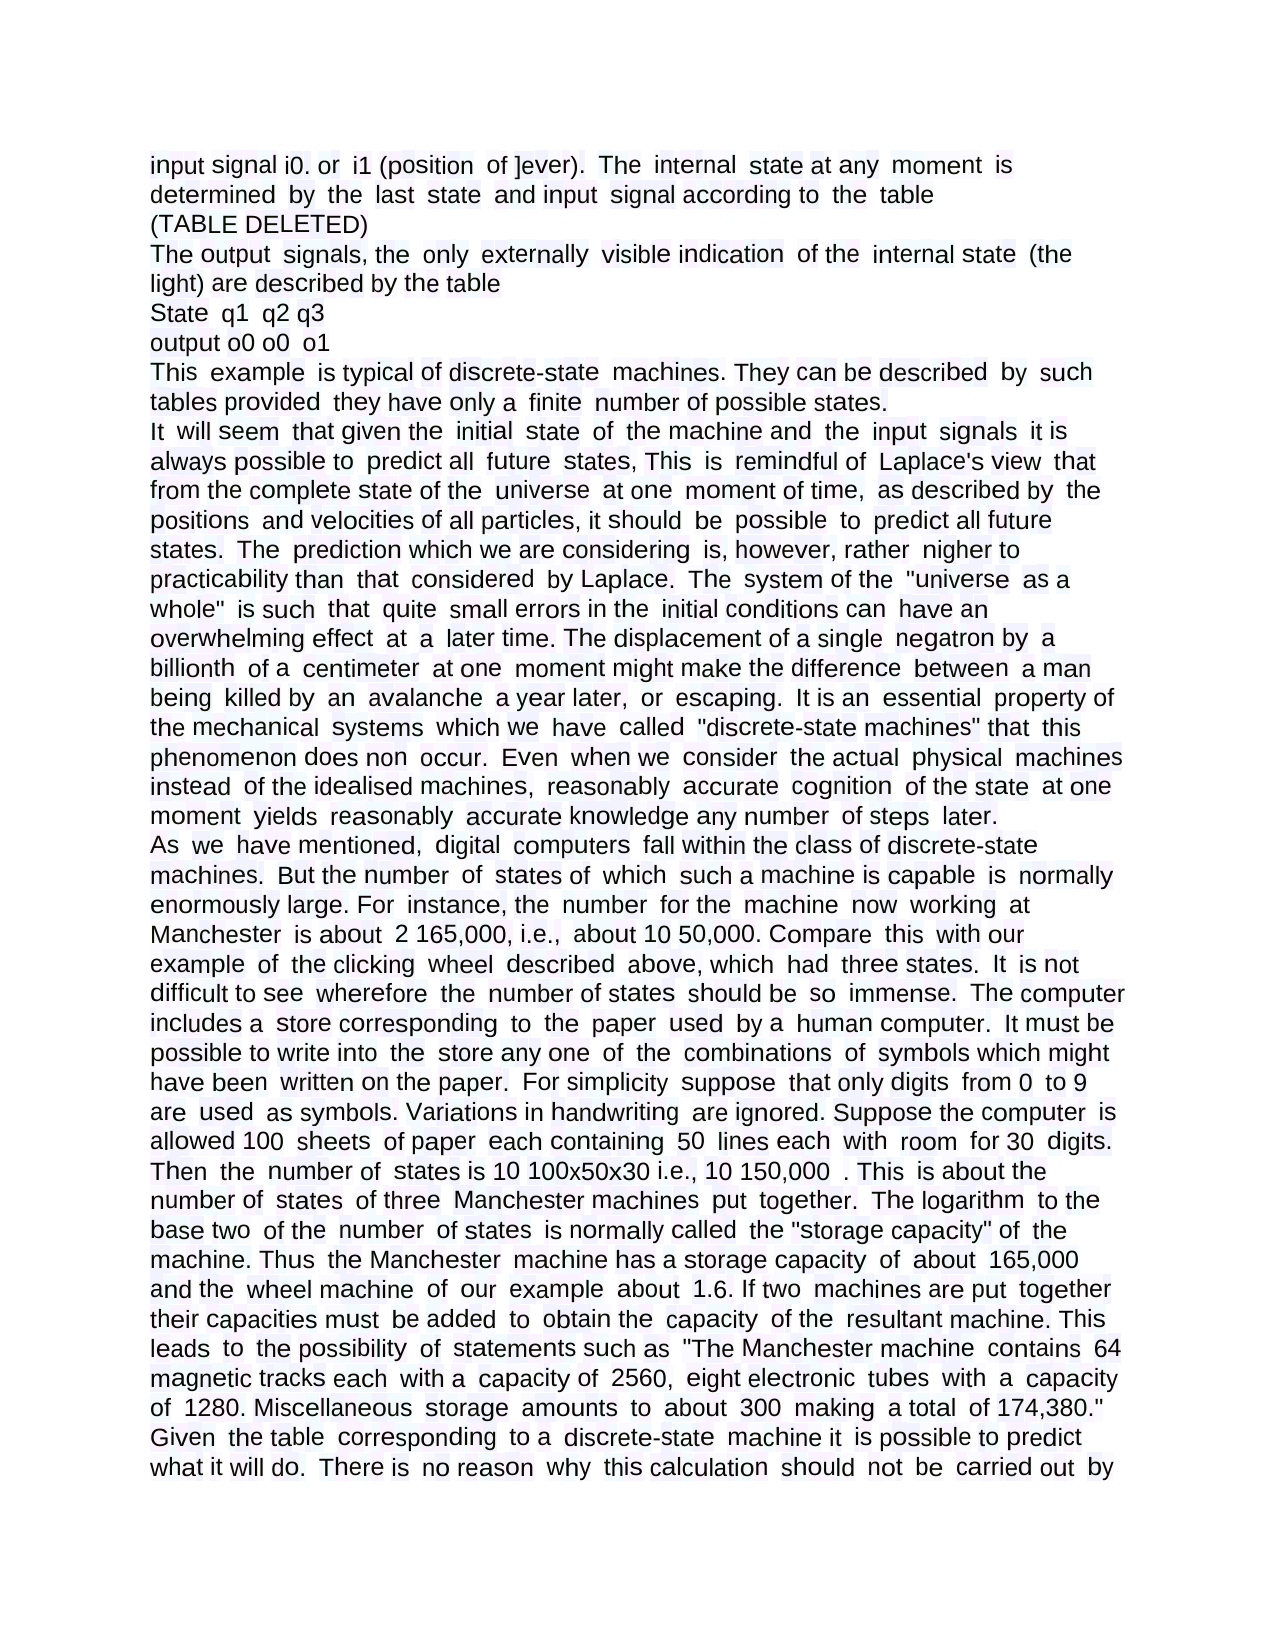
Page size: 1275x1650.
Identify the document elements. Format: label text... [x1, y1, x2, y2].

text As we have mentioned, digital computers fall within the class of discrete-state machines. But the number of states of which such a machine is capable is normally enormously large. For instance, the number for the machine now working at Manchester is about 2 165,000, i.e., about 10 50,000. Compare this with our example of the clicking wheel described above, which had three states. It is not difficult to see wherefore the number of states should be so immense. The computer includes a store corresponding to the paper used by a human computer. It must be possible to write into the store any one of the combinations of symbols which might have been written on the paper. For simplicity suppose that only digits from 0 to 9 are used as symbols. Variations in handwriting are ignored. Suppose the computer is allowed 100 sheets of paper each containing 50 lines each with room for 30 digits. Then the number of states is 10 100x50x30 i.e., 10 150,000 . This is about the number of states of three Manchester machines put together. The logarithm to the base two of the number of states is normally called the "storage capacity" of the machine. Thus the Manchester machine has a storage capacity of about 165,000 and the wheel machine of our example about 1.6. If two machines are put together their capacities must be added to obtain the capacity of the resultant machine. This leads to the possibility of statements such as "The Manchester machine contains 64 magnetic tracks each with a capacity of 2560, eight electronic tubes with a capacity of 1280. Miscellaneous storage amounts to about 300 making a total of 174,380." [150, 830, 1125, 1422]
text This example is typical of discrete-state machines. They can be described by such tables provided they have only a finite number of possible states. [872, 357, 1125, 416]
text This example is typical of discrete-state machines. They can be described by such tables provided they have only a finite number of possible states. [773, 357, 833, 416]
text output o0 o0 o1 [150, 327, 1125, 357]
text The output signals, the only externally visible indication of the internal state (the light) are described by the table [456, 239, 1125, 298]
text The output signals, the only externally visible indication of the internal state (the light) are described by the table [165, 239, 211, 298]
text This example is typical of discrete-state machines. They can be described by such tables provided they have only a finite number of possible states. [483, 357, 564, 416]
text State q1 q2 q3 [209, 298, 235, 327]
text This example is typical of discrete-state machines. They can be described by such tables provided they have only a finite number of possible states. [291, 357, 376, 416]
text (TABLE DELETED) [207, 209, 279, 239]
text The output signals, the only externally visible indication of the internal state (the light) are described by the table [248, 239, 330, 298]
text It will seem that given the initial state of the machine and the input signals it is always possible to predict all future states, This is remindful of Laplace's view that from the complete state of the universe at one moment of time, as described by the positions and velocities of all particles, it should be possible to predict all future states. The prediction which we are considering is, however, rather nigher to practicability than that considered by Laplace. The system of the "universe as a whole" is such that quite small errors in the initial conditions can have an overwhelming effect at a later time. The displacement of a single negatron by a billionth of a centimeter at one moment might make the difference between a man being killed by an avalanche a year later, or escaping. It is an essential property of the mechanical systems which we have called "discrete-state machines" that this phenomenon does non occur. Even when we consider the actual physical machines instead of the idealised machines, reasonably accurate cognition of the state at one moment yields reasonably accurate knowledge any number of steps later. [150, 416, 1125, 830]
text The output signals, the only externally visible indication of the internal state (the light) are described by the table [350, 239, 451, 298]
text (TABLE DELETED) [325, 209, 1125, 239]
text input signal i0. or i1 (position of ]ever). The internal state at any moment is determined by the last state and input signal according to the table [150, 150, 1125, 209]
text State q1 q2 q3 [324, 298, 1125, 327]
text State q1 q2 q3 [249, 298, 276, 327]
text State q1 q2 q3 [290, 298, 311, 327]
